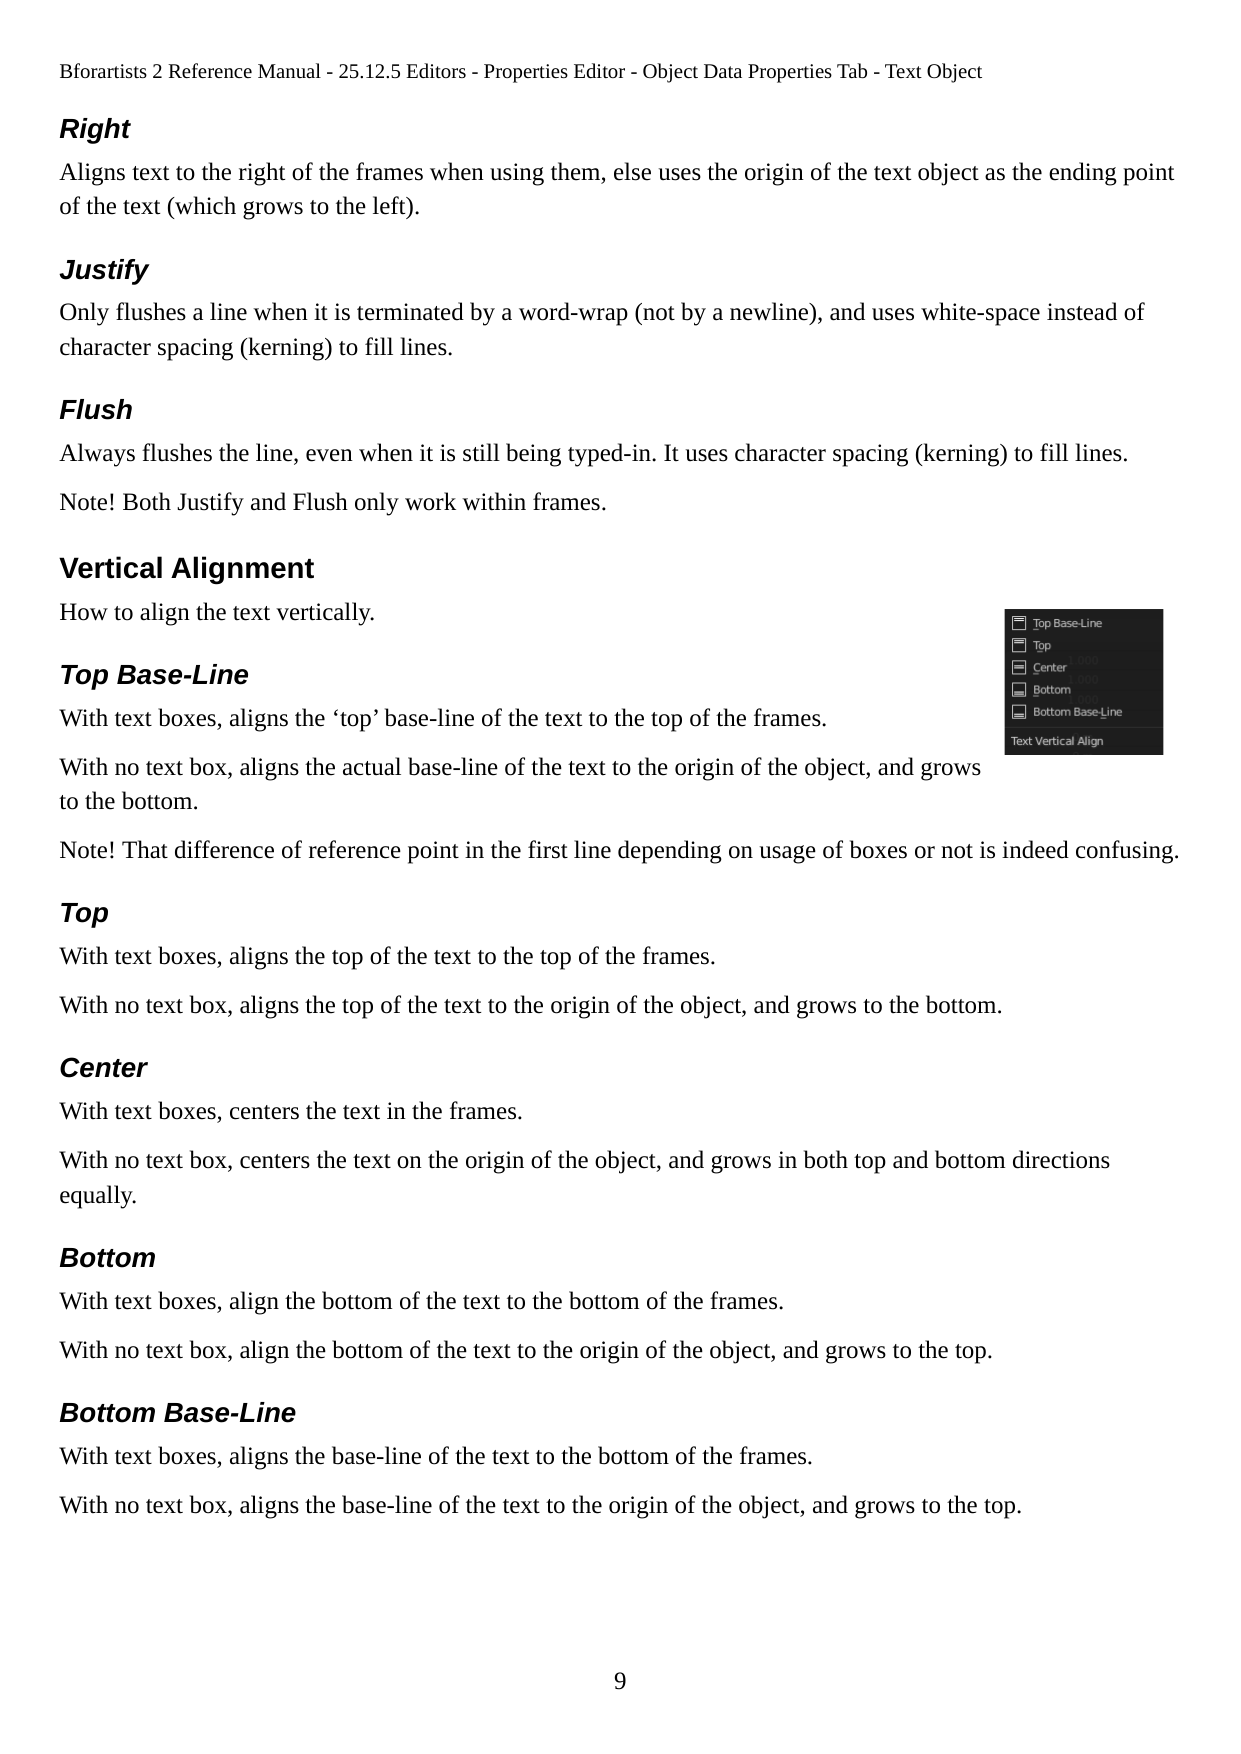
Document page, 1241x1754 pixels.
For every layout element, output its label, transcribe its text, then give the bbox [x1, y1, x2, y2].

text With text boxes, align the bottom of the text to the bottom of the frames. [59, 1286, 1181, 1314]
text Always flushes the line, even when it is still being typed-in. It uses character spacing (kerning) to fill lines. [59, 438, 1181, 467]
text Note! That difference of reference point in the first line depending on usage of boxes or not is indeed confusing. [59, 835, 1181, 864]
text With no text box, align the bottom of the text to the origin of the object, and grows to the top. [59, 1335, 1181, 1363]
subtitle Justify [59, 253, 1181, 285]
subtitle Right [59, 113, 1181, 144]
text Aligns text to the right of the frames when using them, else uses the origin of the text object as the ending point of the text (which grows to the left). [59, 157, 1181, 220]
subtitle Bottom Base-Line [59, 1396, 1181, 1428]
subtitle Top Base-Line [59, 658, 1004, 690]
subtitle Flush [59, 393, 1181, 425]
subtitle Top [59, 897, 1181, 929]
subtitle Center [59, 1052, 1181, 1084]
subtitle Vertical Alignment [59, 551, 1181, 584]
text Note! Both Justify and Flush only work within frames. [59, 487, 1181, 516]
text With text boxes, aligns the ‘top’ base-line of the text to the top of the frames. [59, 703, 1004, 731]
text With no text box, centers the text on the origin of the object, and grows in both top and bottom directions equally. [59, 1145, 1181, 1208]
text With no text box, aligns the actual base-line of the text to the origin of the object, and grows to the bottom. [59, 752, 1181, 815]
text With text boxes, centers the text in the frames. [59, 1096, 1181, 1125]
subtitle Bottom [59, 1241, 1181, 1273]
text With text boxes, aligns the top of the text to the top of the frames. [59, 941, 1181, 970]
picture [1004, 609, 1164, 755]
text With no text box, aligns the base-line of the text to the origin of the object, and grows to the top. [59, 1490, 1181, 1518]
text With text boxes, aligns the base-line of the text to the bottom of the frames. [59, 1441, 1181, 1469]
subtitle [1164, 658, 1181, 690]
text With no text box, aligns the top of the text to the origin of the object, and grows to the bottom. [59, 990, 1181, 1019]
text How to align the text vertically. [59, 597, 1181, 626]
text Only flushes a line when it is terminated by a word-wrap (not by a newline), and uses white-space instead of character spacing (kerning) to fill lines. [59, 297, 1181, 361]
